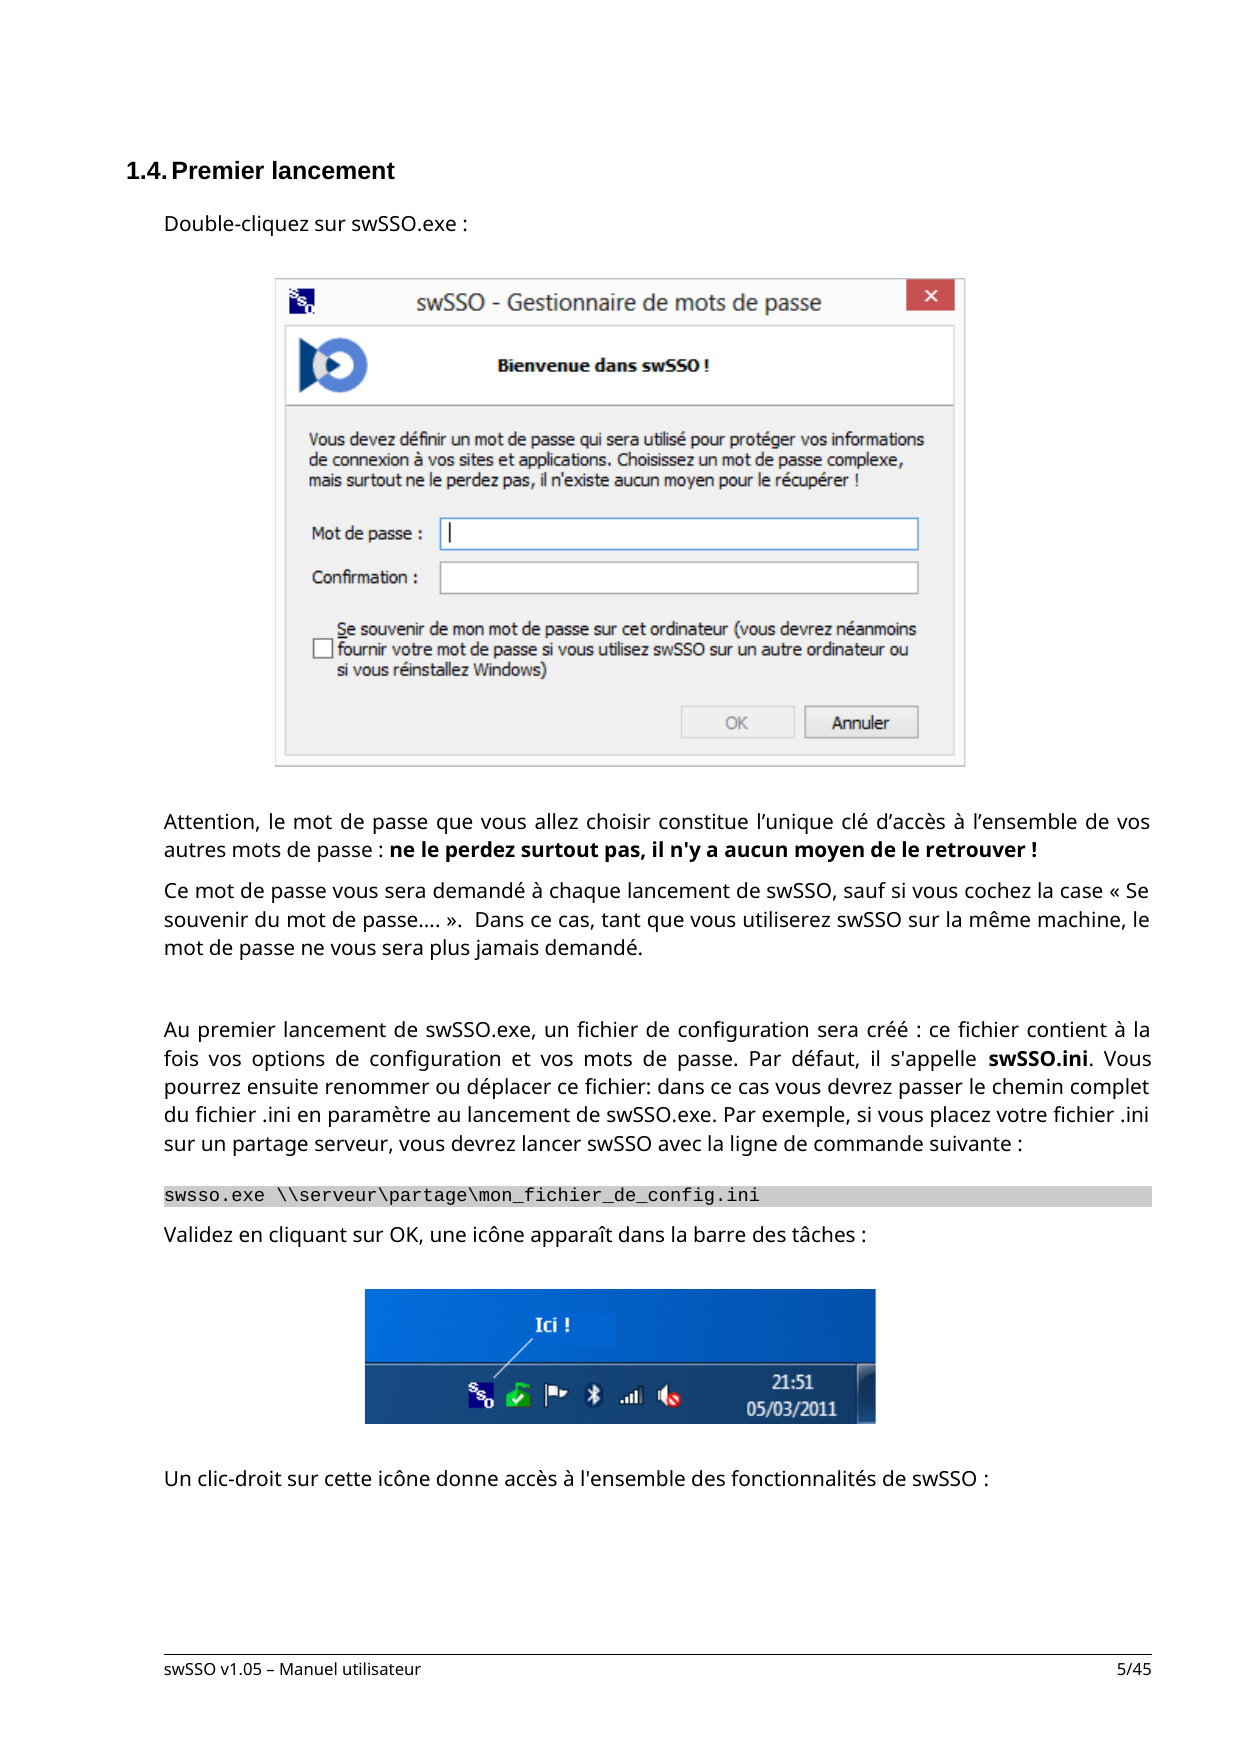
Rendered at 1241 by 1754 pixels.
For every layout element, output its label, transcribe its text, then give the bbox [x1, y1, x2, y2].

text swsso.exe \\serveur\partage\mon_fichier_de_config.ini [164, 1186, 1152, 1207]
picture [274, 278, 966, 767]
text Attention, le mot de passe que vous allez choisir constitue l’unique clé d’accès à l’ensemble de vos autres mots de passe : ne le perdez surtout pas, il n'y a aucun moyen de le retrouver ! [164, 807, 1152, 864]
text Validez en cliquant sur OK, une icône apparaît dans la barre des tâches : [164, 1220, 1152, 1248]
text Un clic-droit sur cette icône donne accès à l'ensemble des fonctionnalités de swSSO : [164, 1464, 1152, 1493]
text Au premier lancement de swSSO.exe, un fichier de configuration sera créé : ce fichier contient à la fois vos options de configuration et vos mots de passe. Par défaut, il s'appelle swSSO.ini. Vous pourrez ensuite renommer ou déplacer ce fichier: dans ce cas vous devrez passer le chemin complet du fichier .ini en paramètre au lancement de swSSO.exe. Par exemple, si vous placez votre fichier .ini sur un partage serveur, vous devrez lancer swSSO avec la ligne de commande suivante : [164, 1015, 1152, 1157]
text Ce mot de passe vous sera demandé à chaque lancement de swSSO, sauf si vous cochez la case « Se souvenir du mot de passe…. ». Dans ce cas, tant que vous utiliserez swSSO sur la même machine, le mot de passe ne vous sera plus jamais demandé. [164, 877, 1152, 962]
picture [364, 1289, 876, 1424]
text Double-cliquez sur swSSO.exe : [164, 209, 1152, 238]
subtitle Premier lancement [126, 156, 1152, 184]
